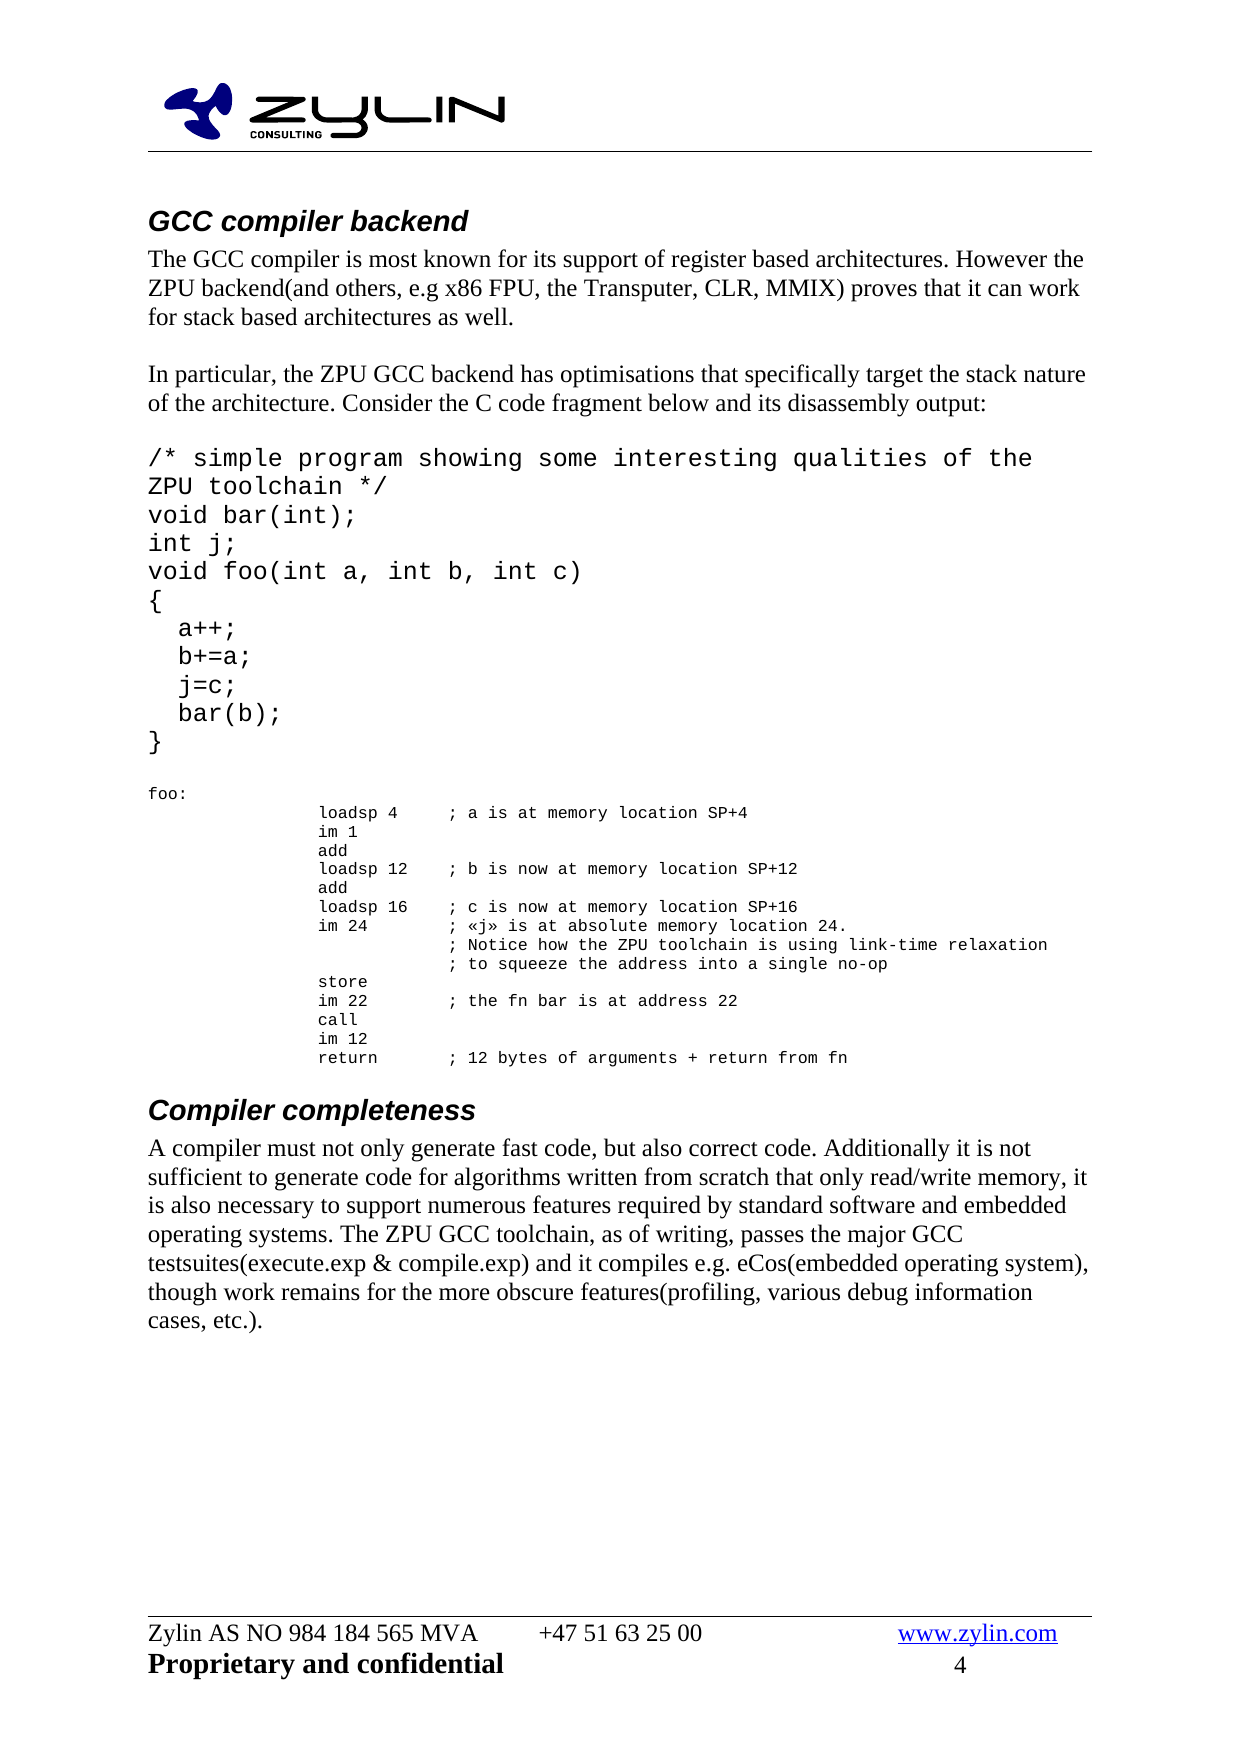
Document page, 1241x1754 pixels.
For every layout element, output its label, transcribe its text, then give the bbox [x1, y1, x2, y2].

text call [148, 1012, 1092, 1031]
text bar(b); [148, 701, 1092, 729]
subtitle GCC compiler backend [148, 204, 1092, 238]
subtitle Compiler completeness [148, 1093, 1092, 1127]
text im 12 [148, 1031, 1092, 1049]
text j=c; [148, 672, 1092, 701]
text store [148, 974, 1092, 993]
text im 1 [148, 823, 1092, 842]
text ; Notice how the ZPU toolchain is using link-time relaxation [148, 936, 1092, 955]
text In particular, the ZPU GCC backend has optimisations that specifically target the stack nature of the architecture. Consider the C code fragment below and its disassembly output: [148, 359, 1092, 417]
text loadsp 12 ; b is now at memory location SP+12 [148, 861, 1092, 880]
text { [148, 587, 1092, 616]
text return ; 12 bytes of arguments + return from fn [148, 1049, 1092, 1068]
text foo: [148, 786, 1092, 804]
text void foo(int a, int b, int c) [148, 559, 1092, 587]
text The GCC compiler is most known for its support of register based architectures. However the ZPU backend(and others, e.g x86 FPU, the Transputer, CLR, MMIX) proves that it can work for stack based architectures as well. [148, 244, 1092, 331]
text A compiler must not only generate fast code, but also correct code. Additionally it is not sufficient to generate code for algorithms written from scratch that only read/write memory, it is also necessary to support numerous features required by standard software and embedded operating systems. The ZPU GCC toolchain, as of writing, passes the major GCC testsuites(execute.exp & compile.exp) and it compiles e.g. eCos(embedded operating system), though work remains for the more obscure features(profiling, various debug information cases, etc.). [148, 1133, 1092, 1334]
text loadsp 4 ; a is at memory location SP+4 [148, 804, 1092, 823]
text add [148, 842, 1092, 861]
text } [148, 729, 1092, 757]
text im 22 ; the fn bar is at address 22 [148, 993, 1092, 1012]
text int j; [148, 531, 1092, 559]
text b+=a; [148, 644, 1092, 672]
text add [148, 880, 1092, 899]
text loadsp 16 ; c is now at memory location SP+16 [148, 899, 1092, 917]
text im 24 ; «j» is at absolute memory location 24. [148, 917, 1092, 936]
text /* simple program showing some interesting qualities of the ZPU toolchain */ [148, 446, 1092, 502]
text a++; [148, 616, 1092, 644]
text void bar(int); [148, 502, 1092, 531]
text ; to squeeze the address into a single no-op [148, 955, 1092, 974]
